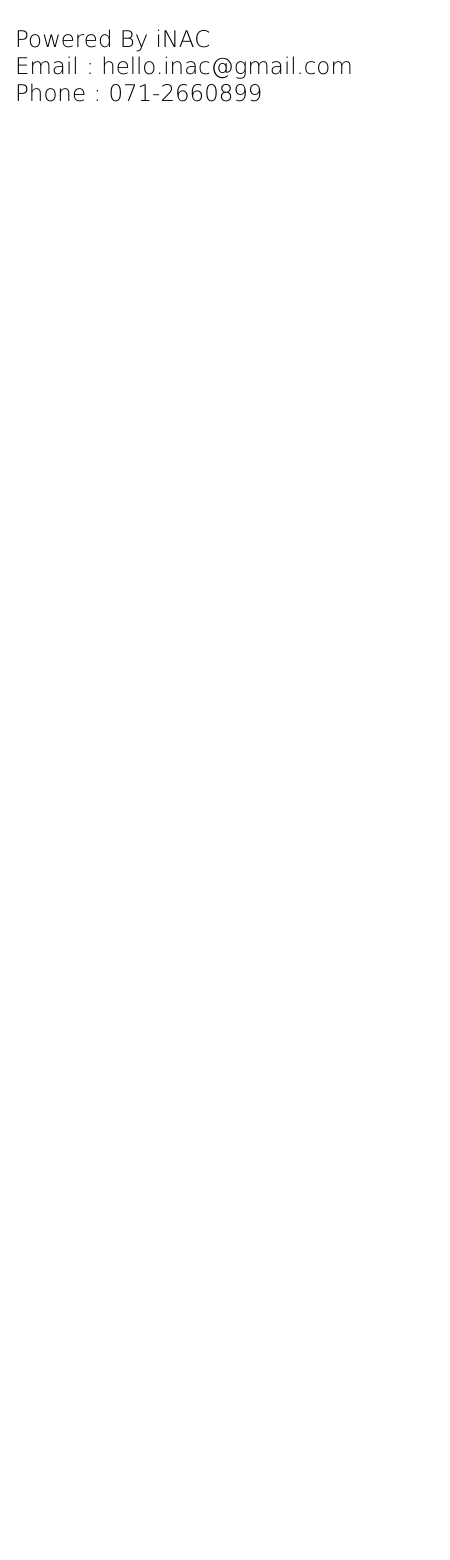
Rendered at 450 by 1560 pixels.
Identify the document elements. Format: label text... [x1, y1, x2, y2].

text Phone : 071-2660899 [15, 80, 435, 107]
text Powered By iNAC [15, 27, 435, 53]
text Email : hello.inac@gmail.com [15, 53, 435, 80]
